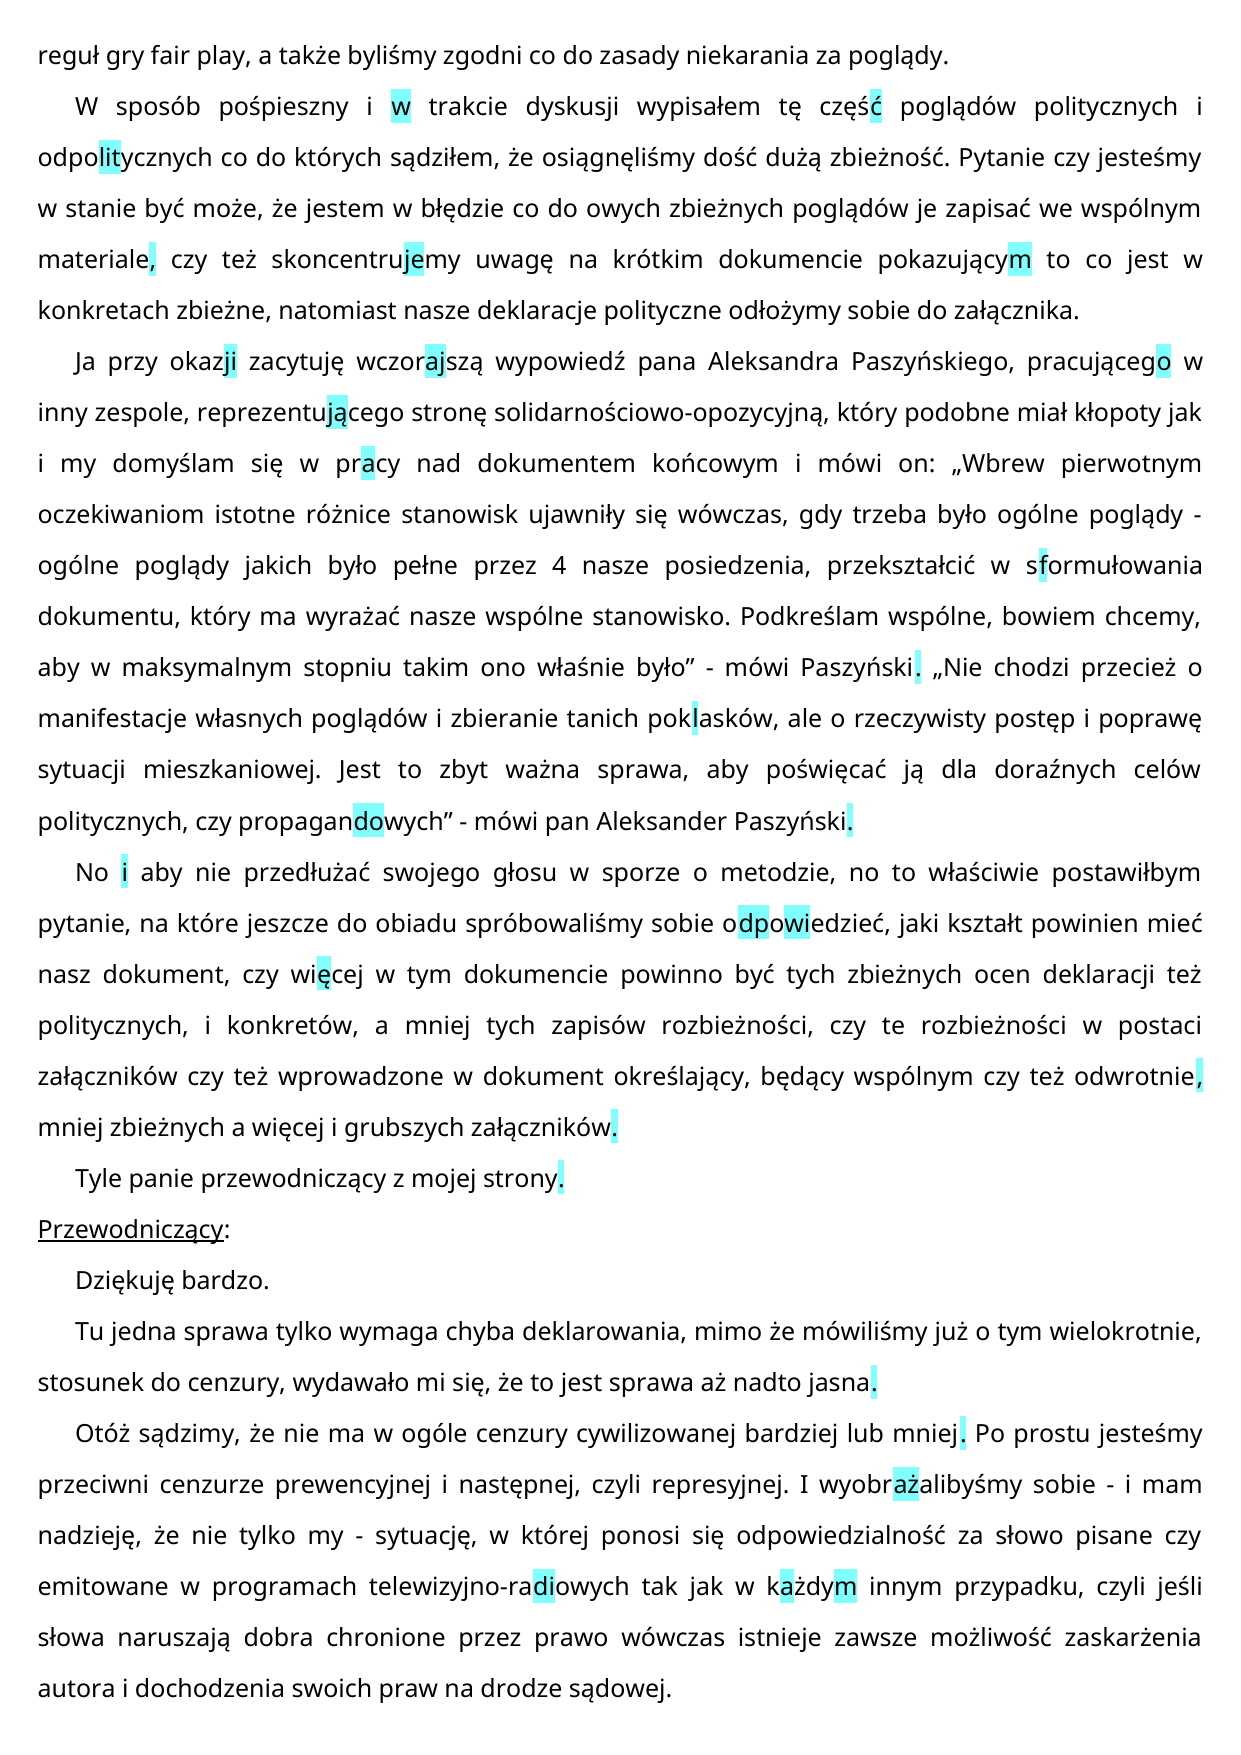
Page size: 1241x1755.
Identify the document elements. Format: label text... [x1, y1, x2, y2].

text Przewodniczący: [37, 1211, 1203, 1246]
text W sposób pośpieszny i w trakcie dyskusji wypisałem tę część poglądów politycznych i odpolitycznych co do których sądziłem, że osiągnęliśmy dość dużą zbieżność. Pytanie czy jesteśmy w stanie być może, że jestem w błędzie co do owych zbieżnych poglądów je zapisać we wspólnym materiale, czy też skoncentrujemy uwagę na krótkim dokumencie pokazującym to co jest w konkretach zbieżne, natomiast nasze deklaracje polityczne odłożymy sobie do załącznika. [37, 88, 1203, 327]
text Ja przy okazji zacytuję wczorajszą wypowiedź pana Aleksandra Paszyńskiego, pracującego w inny zespole, reprezentującego stronę solidarnościowo-opozycyjną, który podobne miał kłopoty jak i my domyślam się w pracy nad dokumentem końcowym i mówi on: „Wbrew pierwotnym oczekiwaniom istotne różnice stanowisk ujawniły się wówczas, gdy trzeba było ogólne poglądy - ogólne poglądy jakich było pełne przez 4 nasze posiedzenia, przekształcić w sformułowania dokumentu, który ma wyrażać nasze wspólne stanowisko. Podkreślam wspólne, bowiem chcemy, aby w maksymalnym stopniu takim ono właśnie było” - mówi Paszyński. „Nie chodzi przecież o manifestacje własnych poglądów i zbieranie tanich poklasków, ale o rzeczywisty postęp i poprawę sytuacji mieszkaniowej. Jest to zbyt ważna sprawa, aby poświęcać ją dla doraźnych celów politycznych, czy propagandowych” - mówi pan Aleksander Paszyński. [37, 344, 1203, 837]
text Tyle panie przewodniczący z mojej strony. [37, 1160, 1203, 1194]
text reguł gry fair play, a także byliśmy zgodni co do zasady niekarania za poglądy. [37, 37, 1203, 72]
text No i aby nie przedłużać swojego głosu w sporze o metodzie, no to właściwie postawiłbym pytanie, na które jeszcze do obiadu spróbowaliśmy sobie odpowiedzieć, jaki kształt powinien mieć nasz dokument, czy więcej w tym dokumencie powinno być tych zbieżnych ocen deklaracji też politycznych, i konkretów, a mniej tych zapisów rozbieżności, czy te rozbieżności w postaci załączników czy też wprowadzone w dokument określający, będący wspólnym czy też odwrotnie, mniej zbieżnych a więcej i grubszych załączników. [37, 854, 1203, 1143]
text Otóż sądzimy, że nie ma w ogóle cenzury cywilizowanej bardziej lub mniej. Po prostu jesteśmy przeciwni cenzurze prewencyjnej i następnej, czyli represyjnej. I wyobrażalibyśmy sobie - i mam nadzieję, że nie tylko my - sytuację, w której ponosi się odpowiedzialność za słowo pisane czy emitowane w programach telewizyjno-radiowych tak jak w każdym innym przypadku, czyli jeśli słowa naruszają dobra chronione przez prawo wówczas istnieje zawsze możliwość zaskarżenia autora i dochodzenia swoich praw na drodze sądowej. [37, 1416, 1203, 1705]
text Dziękuję bardzo. [37, 1262, 1203, 1297]
text Tu jedna sprawa tylko wymaga chyba deklarowania, mimo że mówiliśmy już o tym wielokrotnie, stosunek do cenzury, wydawało mi się, że to jest sprawa aż nadto jasna. [37, 1313, 1203, 1399]
